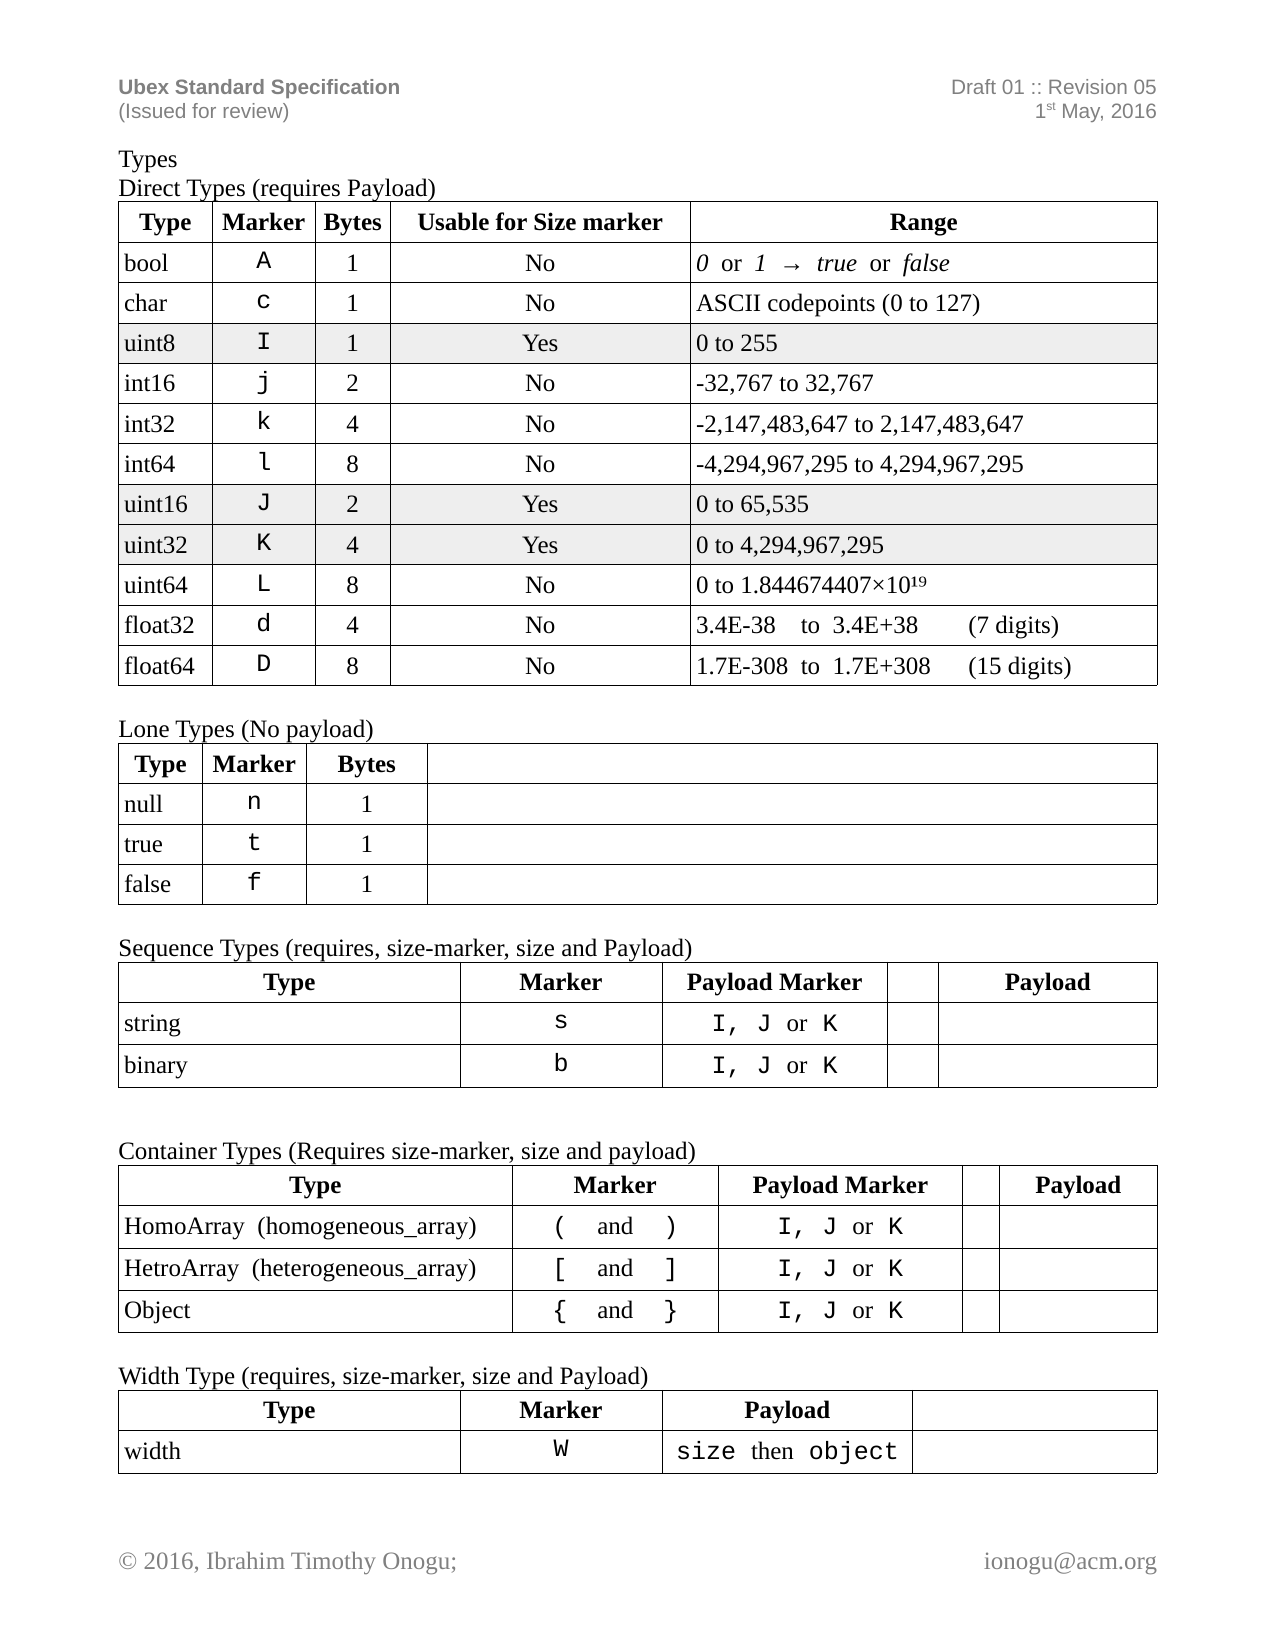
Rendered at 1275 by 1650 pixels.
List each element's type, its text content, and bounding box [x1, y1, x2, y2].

table_cell -4,294,967,295 to 4,294,967,295 [691, 444, 1157, 484]
table_cell D [213, 646, 315, 685]
table_header Range [691, 202, 1157, 242]
table_cell uint32 [119, 525, 212, 564]
table_header Payload Marker [663, 963, 887, 1002]
table_cell [963, 1249, 999, 1290]
table_cell Yes [391, 485, 690, 524]
table_cell 0 to 4,294,967,295 [691, 525, 1157, 564]
table_header [913, 1391, 1157, 1430]
table_cell [ and ] [513, 1249, 718, 1290]
table_cell t [203, 825, 306, 864]
table_cell width [119, 1431, 460, 1472]
table_cell I, J or K [719, 1249, 962, 1290]
table_cell c [213, 283, 315, 322]
table_header Marker [461, 1391, 662, 1430]
table_cell d [213, 606, 315, 645]
table_cell int64 [119, 444, 212, 484]
table_cell l [213, 444, 315, 484]
table_cell No [391, 283, 690, 322]
table_cell I, J or K [719, 1206, 962, 1247]
table_header Type [119, 1391, 460, 1430]
table_header [963, 1166, 999, 1205]
table_cell f [203, 865, 306, 904]
table_cell -32,767 to 32,767 [691, 364, 1157, 403]
table_cell 1 [307, 825, 427, 864]
table_header Bytes [316, 202, 390, 242]
table_cell 2 [316, 364, 390, 403]
table_header Usable for Size marker [391, 202, 690, 242]
table_header Payload [663, 1391, 912, 1430]
table_cell [913, 1431, 1157, 1472]
table_cell string [119, 1003, 460, 1044]
table_cell No [391, 606, 690, 645]
table_header Type [119, 202, 212, 242]
table_cell 1 [316, 324, 390, 363]
table_cell [428, 825, 1157, 864]
table_cell No [391, 364, 690, 403]
text Sequence Types (requires, size-marker, size and Payload) [118, 933, 1157, 962]
table_cell 3.4E-38 to 3.4E+38 (7 digits) [691, 606, 1157, 645]
table_cell L [213, 565, 315, 604]
table_cell [1000, 1291, 1157, 1332]
table_cell 4 [316, 606, 390, 645]
table_cell k [213, 404, 315, 443]
table_cell binary [119, 1045, 460, 1087]
table_cell 1.7E-308 to 1.7E+308 (15 digits) [691, 646, 1157, 685]
table_cell ASCII codepoints (0 to 127) [691, 283, 1157, 322]
table_cell ( and ) [513, 1206, 718, 1247]
table_cell 8 [316, 444, 390, 484]
table_header Payload [939, 963, 1157, 1002]
table_cell n [203, 784, 306, 823]
table_cell 8 [316, 565, 390, 604]
table_header Marker [461, 963, 662, 1002]
table_cell [963, 1206, 999, 1247]
table_cell null [119, 784, 202, 823]
table_cell 1 [307, 865, 427, 904]
table_cell -2,147,483,647 to 2,147,483,647 [691, 404, 1157, 443]
table_cell char [119, 283, 212, 322]
table_header [888, 963, 938, 1002]
table_cell 4 [316, 525, 390, 564]
text Lone Types (No payload) [118, 714, 1157, 743]
table_cell K [213, 525, 315, 564]
table_header Payload Marker [719, 1166, 962, 1205]
table_header Type [119, 963, 460, 1002]
table_cell false [119, 865, 202, 904]
table_cell int32 [119, 404, 212, 443]
table_cell 1 [307, 784, 427, 823]
table_header Bytes [307, 744, 427, 783]
table_cell A [213, 243, 315, 282]
table_cell uint8 [119, 324, 212, 363]
table_cell uint16 [119, 485, 212, 524]
table_cell I, J or K [663, 1003, 887, 1044]
table_header Marker [513, 1166, 718, 1205]
text Types [118, 144, 1157, 173]
text Width Type (requires, size-marker, size and Payload) [118, 1361, 1157, 1390]
table_cell [888, 1045, 938, 1087]
table_header Type [119, 744, 202, 783]
table_cell No [391, 243, 690, 282]
text Direct Types (requires Payload) [118, 173, 1157, 201]
table_cell I [213, 324, 315, 363]
text Container Types (Requires size-marker, size and payload) [118, 1136, 1157, 1165]
table_cell float64 [119, 646, 212, 685]
table_header [428, 744, 1157, 783]
table_cell I, J or K [663, 1045, 887, 1087]
table_cell No [391, 444, 690, 484]
table_cell 4 [316, 404, 390, 443]
table_cell 2 [316, 485, 390, 524]
table_header Marker [203, 744, 306, 783]
table_header Payload [1000, 1166, 1157, 1205]
table_cell [1000, 1249, 1157, 1290]
table_cell [963, 1291, 999, 1332]
table_cell int16 [119, 364, 212, 403]
table_cell I, J or K [719, 1291, 962, 1332]
table_cell size then object [663, 1431, 912, 1472]
table_cell b [461, 1045, 662, 1087]
table_cell HomoArray (homogeneous_array) [119, 1206, 512, 1247]
table_cell bool [119, 243, 212, 282]
table_cell uint64 [119, 565, 212, 604]
table_cell 1 [316, 243, 390, 282]
table_cell [939, 1003, 1157, 1044]
table_cell [428, 865, 1157, 904]
table_cell 1 [316, 283, 390, 322]
table_cell 0 or 1 → true or false [691, 243, 1157, 282]
table_cell No [391, 565, 690, 604]
table_cell [888, 1003, 938, 1044]
table_header Marker [213, 202, 315, 242]
table_cell 0 to 65,535 [691, 485, 1157, 524]
table_cell HetroArray (heterogeneous_array) [119, 1249, 512, 1290]
table_cell { and } [513, 1291, 718, 1332]
table_cell [428, 784, 1157, 823]
table_cell Object [119, 1291, 512, 1332]
table_cell 8 [316, 646, 390, 685]
table_header Type [119, 1166, 512, 1205]
table_cell j [213, 364, 315, 403]
table_cell s [461, 1003, 662, 1044]
table_cell No [391, 404, 690, 443]
table_cell true [119, 825, 202, 864]
table_cell [1000, 1206, 1157, 1247]
table_cell J [213, 485, 315, 524]
table_cell W [461, 1431, 662, 1472]
table_cell Yes [391, 324, 690, 363]
table_cell No [391, 646, 690, 685]
table_cell float32 [119, 606, 212, 645]
table_cell 0 to 1.844674407×10¹⁹ [691, 565, 1157, 604]
table_cell [939, 1045, 1157, 1087]
table_cell Yes [391, 525, 690, 564]
table_cell 0 to 255 [691, 324, 1157, 363]
